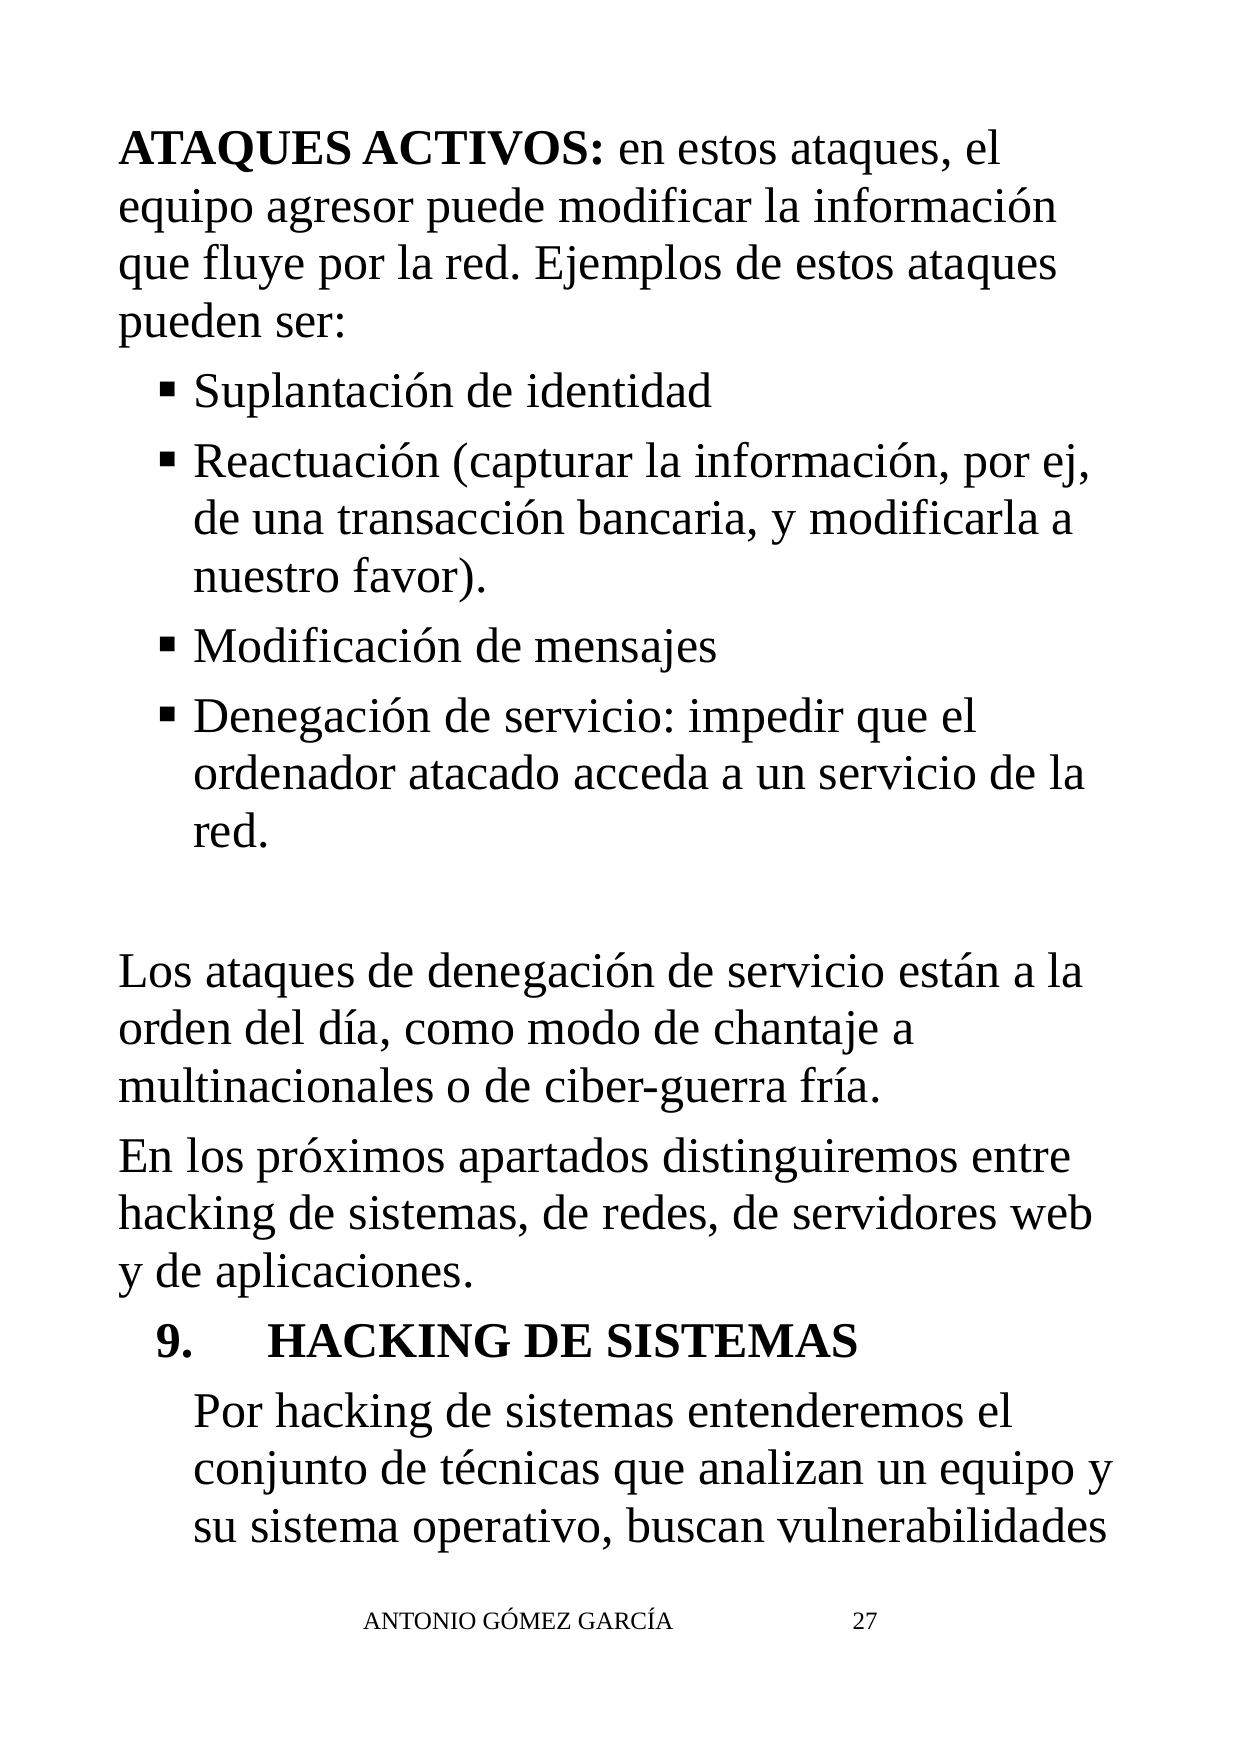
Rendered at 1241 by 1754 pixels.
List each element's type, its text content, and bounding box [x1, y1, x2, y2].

list Reactuación (capturar la información, por ej, de una transacción bancaria, y modificarla a nuestro favor). [156, 431, 1122, 603]
list Denegación de servicio: impedir que el ordenador atacado acceda a un servicio de la red. [156, 686, 1122, 858]
text En los próximos apartados distinguiremos entre hacking de sistemas, de redes, de servidores web y de aplicaciones. [118, 1126, 1122, 1298]
list Modificación de mensajes [156, 616, 1122, 673]
list Por hacking de sistemas entenderemos el conjunto de técnicas que analizan un equipo y su sistema operativo, buscan vulnerabilidades [156, 1381, 1122, 1553]
text Los ataques de denegación de servicio están a la orden del día, como modo de chantaje a multinacionales o de ciber-guerra fría. [118, 941, 1122, 1113]
list Suplantación de identidad [156, 361, 1122, 418]
text ATAQUES ACTIVOS: en estos ataques, el equipo agresor puede modificar la información que fluye por la red. Ejemplos de estos ataques pueden ser: [118, 118, 1122, 348]
list HACKING DE SISTEMAS [156, 1311, 1122, 1368]
